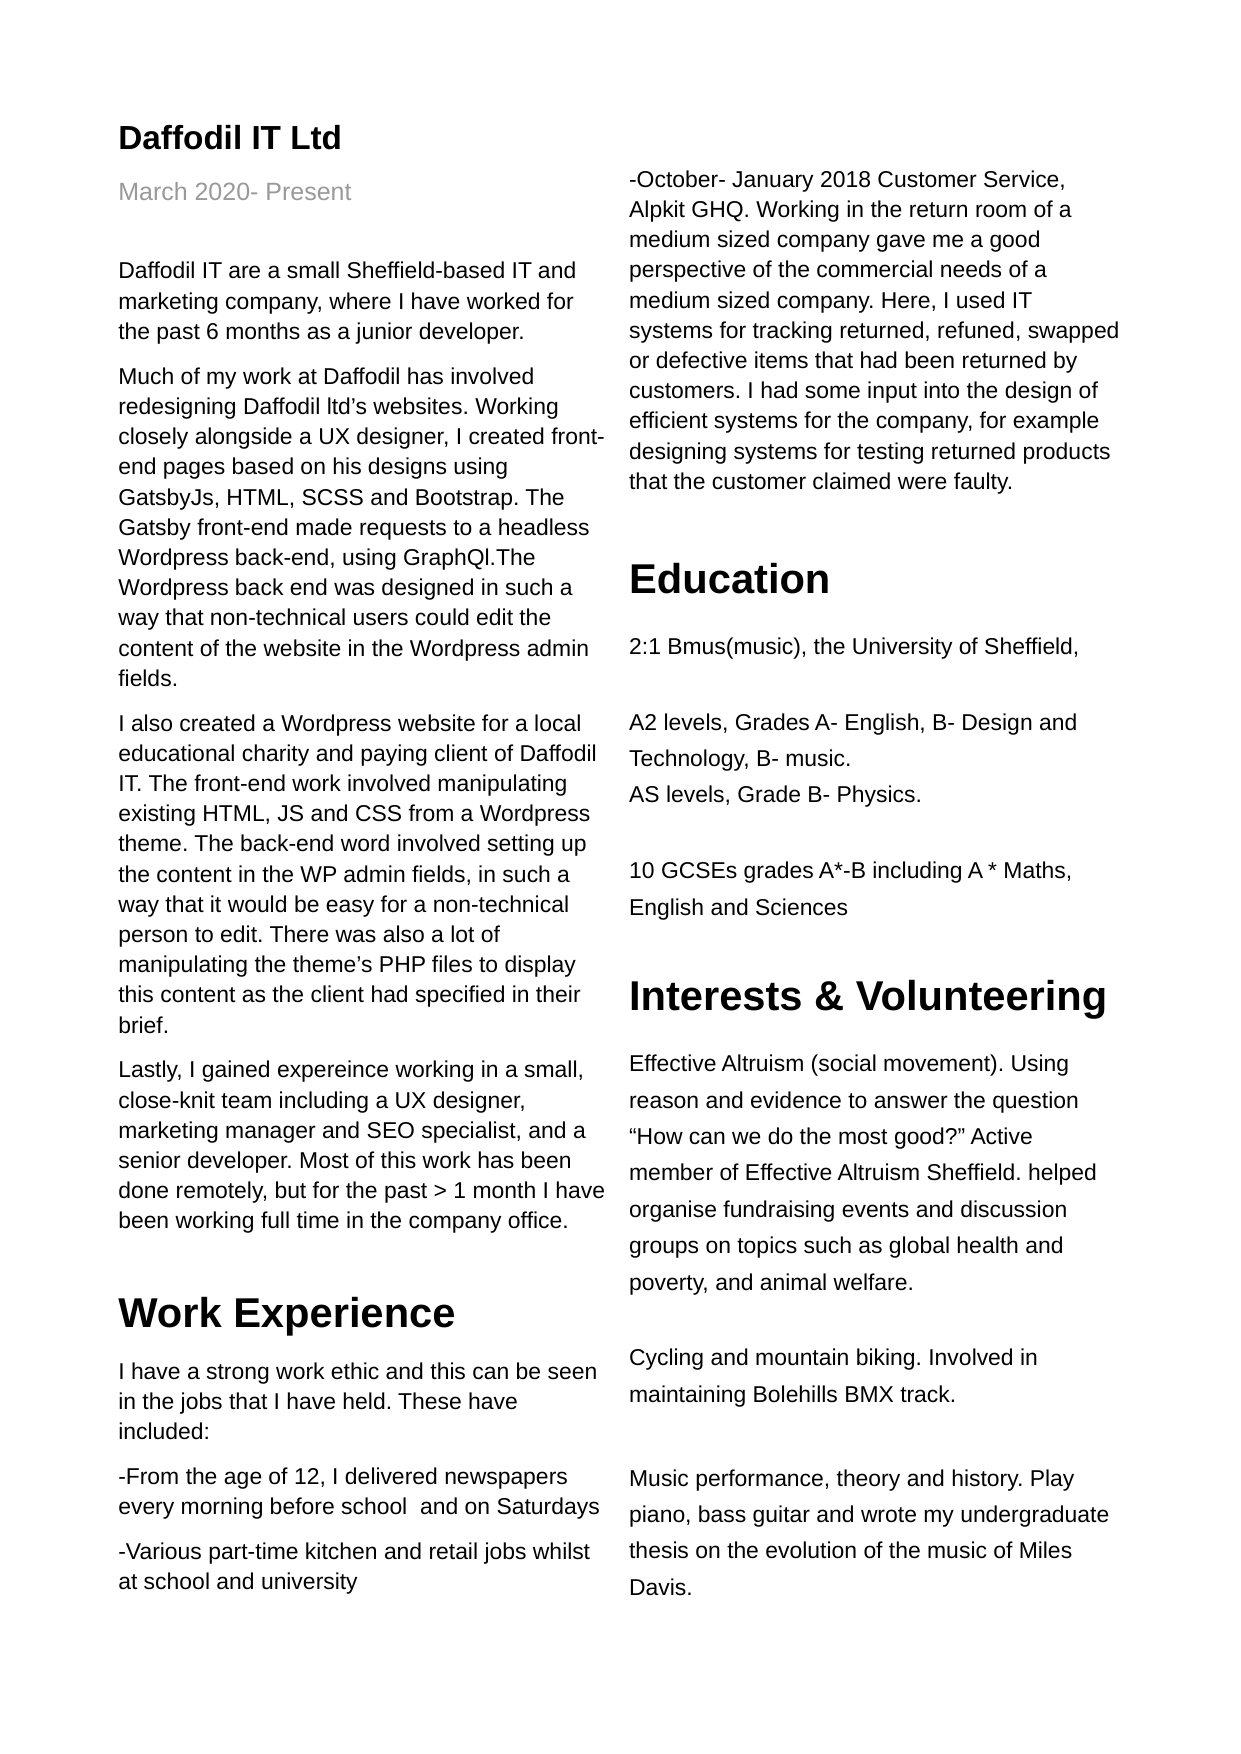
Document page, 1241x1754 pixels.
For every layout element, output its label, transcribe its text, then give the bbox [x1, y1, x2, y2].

subtitle Interests & Volunteering [629, 972, 1122, 1020]
text March 2020- Present [118, 177, 605, 239]
subtitle Education [629, 554, 1122, 602]
text I also created a Wordpress website for a local educational charity and paying client of Daffodil IT. The front-end work involved manipulating existing HTML, JS and CSS from a Wordpress theme. The back-end word involved setting up the content in the WP admin fields, in such a way that it would be easy for a non-technical person to edit. There was also a lot of manipulating the theme’s PHP files to display this content as the client had specified in their brief. [118, 709, 605, 1038]
text -October- January 2018 Customer Service, Alpkit GHQ. Working in the return room of a medium sized company gave me a good perspective of the commercial needs of a medium sized company. Here, I used IT systems for tracking returned, refuned, swapped or defective items that had been returned by customers. I had some input into the design of efficient systems for the company, for example designing systems for testing returned products that the customer claimed were faulty. [629, 166, 1122, 494]
text Cycling and mountain biking. Involved in maintaining Bolehills BMX track. [629, 1344, 1122, 1407]
text Much of my work at Daffodil has involved redesigning Daffodil ltd’s websites. Working closely alongside a UX designer, I created front-end pages based on his designs using GatsbyJs, HTML, SCSS and Bootstrap. The Gatsby front-end made requests to a headless Wordpress back-end, using GraphQl.The Wordpress back end was designed in such a way that non-technical users could edit the content of the website in the Wordpress admin fields. [118, 363, 605, 691]
text 10 GCSEs grades A*-B including A * Maths, English and Sciences [629, 857, 1122, 920]
text 2:1 Bmus(music), the University of Sheffield, [629, 633, 1122, 659]
text A2 levels, Grades A- English, B- Design and Technology, B- music. [629, 709, 1122, 771]
text I have a strong work ethic and this can be seen in the jobs that I have held. These have included: [118, 1358, 605, 1445]
text Music performance, theory and history. Play piano, bass guitar and wrote my undergraduate thesis on the evolution of the music of Miles Davis. [629, 1465, 1122, 1600]
text -From the age of 12, I delivered newspapers every morning before school and on Saturdays [118, 1463, 605, 1520]
text Lastly, I gained expereince working in a small, close-knit team including a UX designer, marketing manager and SEO specialist, and a senior developer. Most of this work has been done remotely, but for the past > 1 month I have been working full time in the company office. [118, 1056, 605, 1234]
text Daffodil IT Ltd [118, 118, 605, 157]
text AS levels, Grade B- Physics. [629, 781, 1122, 808]
text Work Experience [118, 1252, 605, 1336]
text Effective Altruism (social movement). Using reason and evidence to answer the question “How can we do the most good?” Active member of Effective Altruism Sheffield. helped organise fundraising events and discussion groups on topics such as global health and poverty, and animal welfare. [629, 1050, 1122, 1295]
text -Various part-time kitchen and retail jobs whilst at school and university [118, 1538, 605, 1595]
text Daffodil IT are a small Sheffield-based IT and marketing company, where I have worked for the past 6 months as a junior developer. [118, 257, 605, 344]
